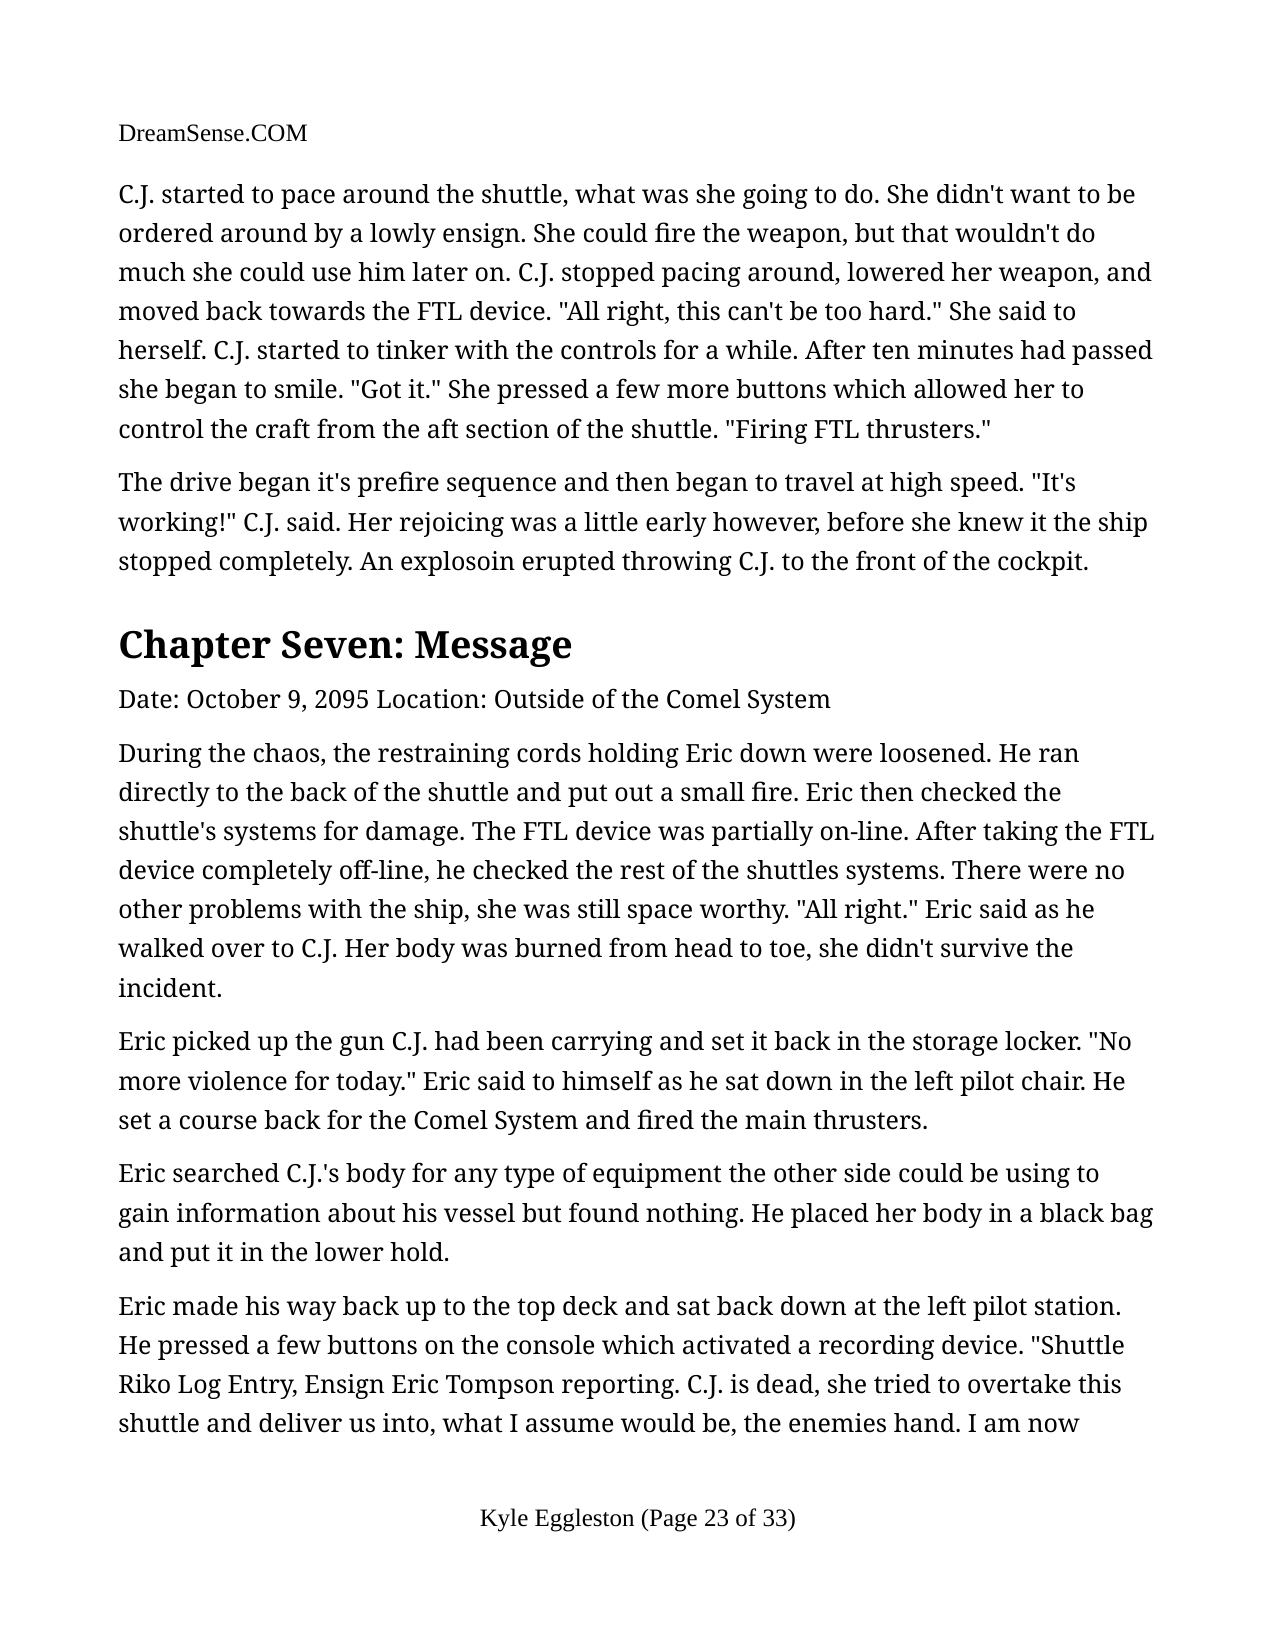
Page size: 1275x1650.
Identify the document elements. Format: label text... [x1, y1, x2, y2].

text Eric made his way back up to the top deck and sat back down at the left pilot station. He pressed a few buttons on the console which activated a recording device. "Shuttle Riko Log Entry, Ensign Eric Tompson reporting. C.J. is dead, she tried to overtake this shuttle and deliver us into, what I assume would be, the enemies hand. I am now [118, 1288, 1157, 1440]
text Eric picked up the gun C.J. had been carrying and set it back in the storage locker. "No more violence for today." Eric said to himself as he sat down in the left pilot chair. He set a course back for the Comel System and fired the main thrusters. [118, 1024, 1157, 1136]
text During the chaos, the restraining cords holding Eric down were loosened. He ran directly to the back of the shuttle and put out a small fire. Eric then checked the shuttle's systems for damage. The FTL device was partially on-line. After taking the FTL device completely off-line, he checked the rest of the shuttles systems. There were no other problems with the ship, she was still space worthy. "All right." Eric said as he walked over to C.J. Her body was burned from head to toe, she didn't survive the incident. [118, 735, 1157, 1004]
subtitle Chapter Seven: Message [118, 618, 1157, 669]
text Eric searched C.J.'s body for any type of equipment the other side could be using to gain information about his vessel but found nothing. He placed her body in a black bag and put it in the lower hold. [118, 1156, 1157, 1268]
text C.J. started to pace around the shuttle, what was she going to do. She didn't want to be ordered around by a lowly ensign. She could fire the weapon, but that wouldn't do much she could use him later on. C.J. stopped pacing around, lowered her weapon, and moved back towards the FTL device. "All right, this can't be too hard." She said to herself. C.J. started to tinker with the controls for a while. After ten minutes had passed she began to smile. "Got it." She pressed a few more buttons which allowed her to control the craft from the aft section of the shuttle. "Firing FTL thrusters." [118, 176, 1157, 445]
text Date: October 9, 2095 Location: Outside of the Comel System [118, 682, 1157, 716]
text The drive began it's prefire sequence and then began to travel at high speed. "It's working!" C.J. said. Her rejoicing was a little early however, before she knew it the ship stopped completely. An explosoin erupted throwing C.J. to the front of the cockpit. [118, 465, 1157, 577]
